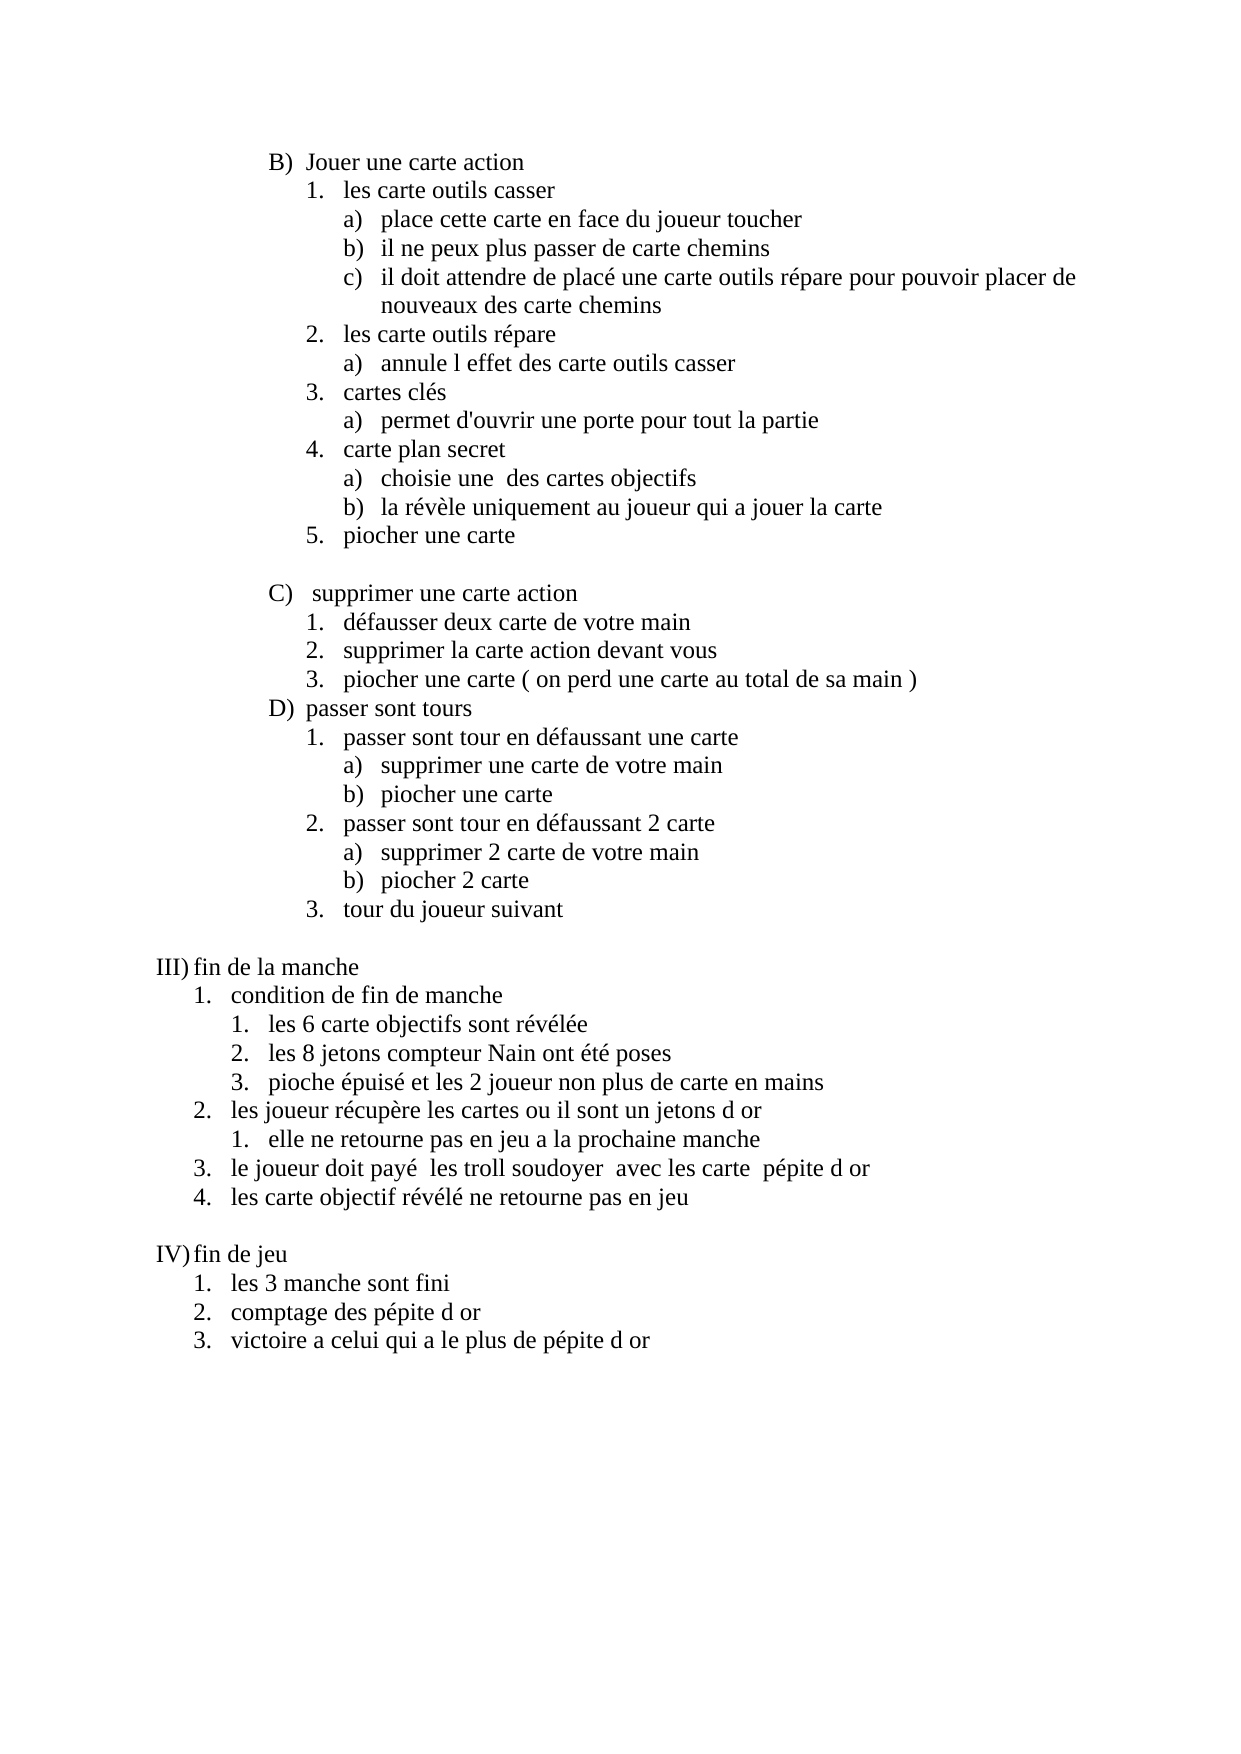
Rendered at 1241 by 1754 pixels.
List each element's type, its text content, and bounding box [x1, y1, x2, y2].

list choisie une des cartes objectifs [343, 463, 1122, 492]
list fin de jeu [156, 1239, 1122, 1268]
list il doit attendre de placé une carte outils répare pour pouvoir placer de nouveaux des carte chemins [343, 262, 1122, 319]
list piocher une carte [306, 521, 1122, 549]
list supprimer 2 carte de votre main [343, 837, 1122, 866]
list cartes clés [306, 377, 1122, 406]
list carte plan secret [306, 434, 1122, 463]
list les carte objectif révélé ne retourne pas en jeu [193, 1182, 1122, 1211]
list pioche épuisé et les 2 joueur non plus de carte en mains [231, 1067, 1122, 1096]
list les 3 manche sont fini [193, 1268, 1122, 1297]
list Jouer une carte action [268, 147, 1122, 176]
list place cette carte en face du joueur toucher [343, 204, 1122, 233]
list il ne peux plus passer de carte chemins [343, 233, 1122, 262]
list défausser deux carte de votre main [306, 607, 1122, 636]
list les 6 carte objectifs sont révélée [231, 1009, 1122, 1038]
list le joueur doit payé les troll soudoyer avec les carte pépite d or [193, 1153, 1122, 1182]
list piocher une carte [343, 779, 1122, 808]
list fin de la manche [156, 952, 1122, 981]
list la révèle uniquement au joueur qui a jouer la carte [343, 492, 1122, 521]
list supprimer une carte de votre main [343, 751, 1122, 779]
list passer sont tour en défaussant une carte [306, 722, 1122, 751]
list supprimer la carte action devant vous [306, 636, 1122, 664]
list elle ne retourne pas en jeu a la prochaine manche [231, 1124, 1122, 1153]
list condition de fin de manche [193, 981, 1122, 1009]
list piocher 2 carte [343, 866, 1122, 894]
list victoire a celui qui a le plus de pépite d or [193, 1326, 1122, 1354]
list comptage des pépite d or [193, 1297, 1122, 1326]
list les joueur récupère les cartes ou il sont un jetons d or [193, 1096, 1122, 1124]
list passer sont tours [268, 693, 1122, 722]
list les carte outils répare [306, 319, 1122, 348]
list les 8 jetons compteur Nain ont été poses [231, 1038, 1122, 1067]
list les carte outils casser [306, 176, 1122, 204]
list permet d'ouvrir une porte pour tout la partie [343, 406, 1122, 434]
list tour du joueur suivant [306, 894, 1122, 923]
list passer sont tour en défaussant 2 carte [306, 808, 1122, 837]
list supprimer une carte action [268, 578, 1122, 607]
list annule l effet des carte outils casser [343, 348, 1122, 377]
list piocher une carte ( on perd une carte au total de sa main ) [306, 664, 1122, 693]
